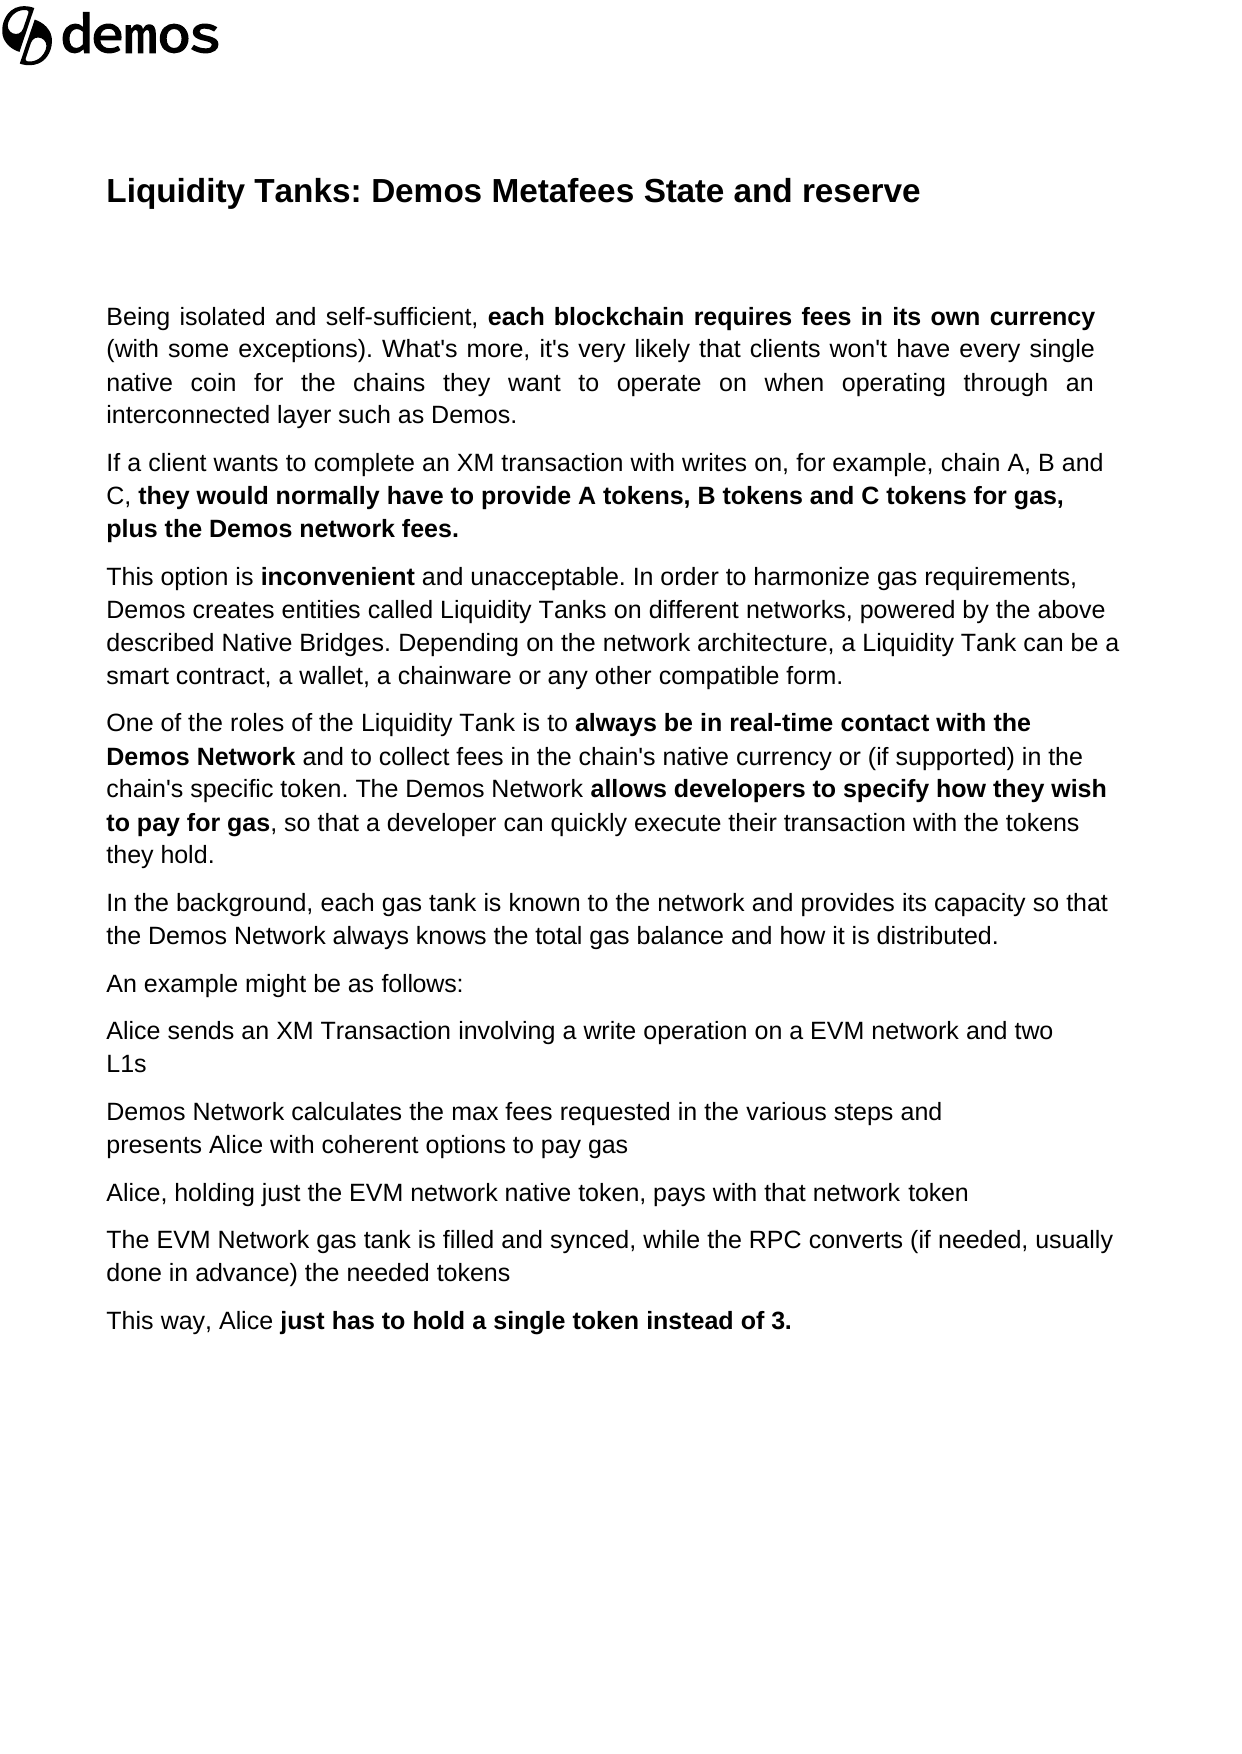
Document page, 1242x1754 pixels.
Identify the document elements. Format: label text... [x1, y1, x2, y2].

text Alice, holding just the EVM network native token, pays with that network token [106, 1178, 1146, 1206]
text Alice sends an XM Transaction involving a write operation on a EVM network and two L1s [106, 1016, 1092, 1078]
text If a client wants to complete an XM transaction with writes on, for example, chain A, B and C, they would normally have to provide A tokens, B tokens and C tokens for gas, plus the Demos network fees. [106, 448, 1115, 543]
subtitle Liquidity Tanks: Demos Metafees State and reserve [106, 172, 1146, 287]
text Demos Network calculates the max fees requested in the various steps and presents Alice with coherent options to pay gas [106, 1097, 1027, 1159]
text The EVM Network gas tank is filled and synced, while the RPC converts (if needed, usually done in advance) the needed tokens [106, 1225, 1113, 1287]
text An example might be as follows: [106, 969, 1146, 997]
text One of the roles of the Liquidity Tank is to always be in real-time contact with the Demos Network and to collect fees in the chain's native currency or (if supported) in the chain's specific token. The Demos Network allows developers to specify how they wish to pay for gas, so that a developer can quickly execute their transaction with the tokens they hold. [106, 708, 1114, 869]
text This option is inconvenient and unacceptable. In order to harmonize gas requirements, Demos creates entities called Liquidity Tanks on different networks, powered by the above described Native Bridges. Depending on the network architecture, a Liquidity Tank can be a smart contract, a wallet, a chainware or any other compatible form. [106, 562, 1146, 689]
text In the background, each gas tank is known to the network and provides its capacity so that the Demos Network always knows the total gas balance and how it is distributed. [106, 888, 1146, 950]
text Being isolated and self-sufficient, each blockchain requires fees in its own currency (with some exceptions). What's more, it's very likely that clients won't have every single native coin for the chains they want to operate on when operating through an interconnected layer such as Demos. [106, 301, 1095, 429]
text This way, Alice just has to hold a single token instead of 3. [106, 1306, 1146, 1334]
